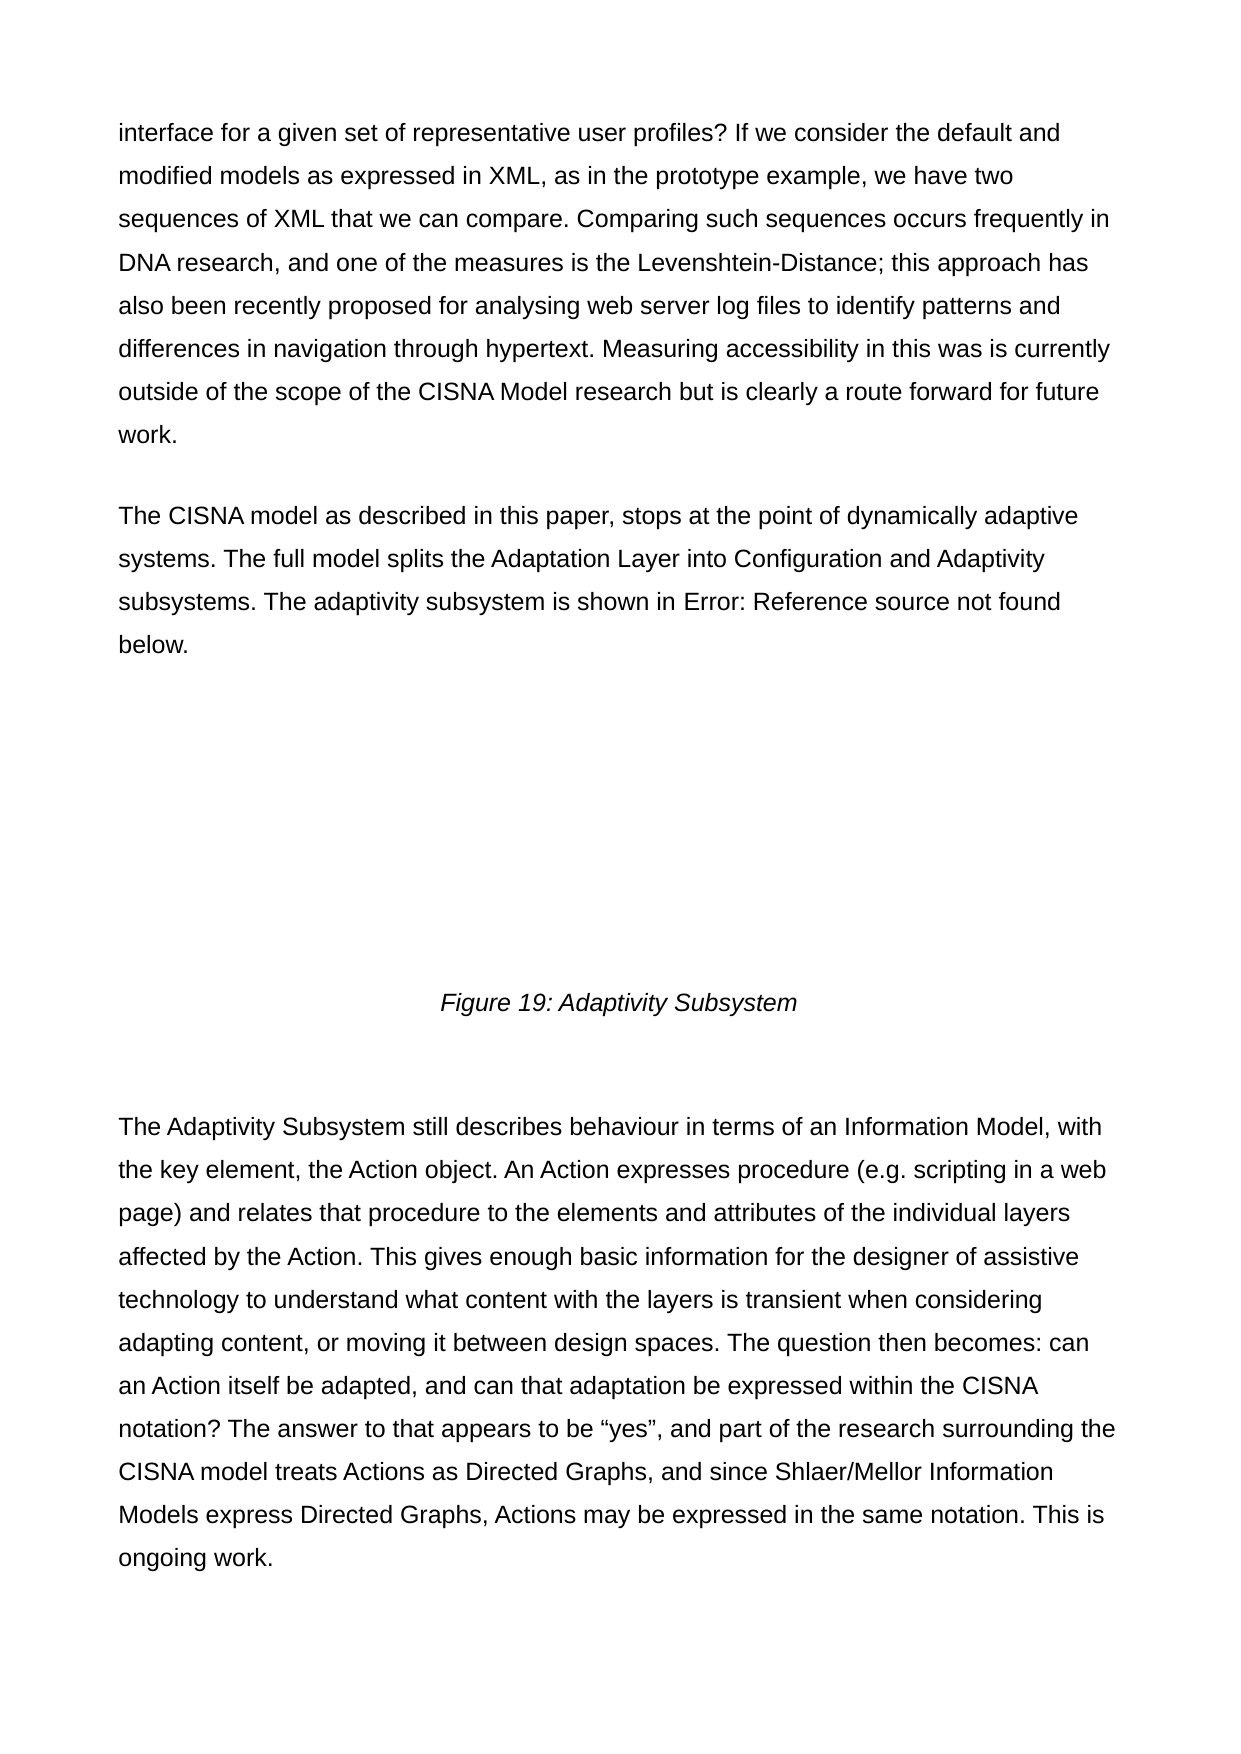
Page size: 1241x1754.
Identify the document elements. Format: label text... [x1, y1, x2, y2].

text The CISNA model as described in this paper, stops at the point of dynamically adaptive systems. The full model splits the Adaptation Layer into Configuration and Adaptivity subsystems. The adaptivity subsystem is shown in Figure 19 below. [118, 501, 1122, 659]
text Figure 19: Adaptivity Subsystem [246, 698, 994, 1017]
text The Adaptivity Subsystem still describes behaviour in terms of an Information Model, with the key element, the Action object. An Action expresses procedure (e.g. scripting in a web page) and relates that procedure to the elements and attributes of the individual layers affected by the Action. This gives enough basic information for the designer of assistive technology to understand what content with the layers is transient when considering adapting content, or moving it between design spaces. The question then becomes: can an Action itself be adapted, and can that adaptation be expressed within the CISNA notation? The answer to that appears to be “yes”, and part of the research surrounding the CISNA model treats Actions as Directed Graphs, and since Shlaer/Mellor Information Models express Directed Graphs, Actions may be expressed in the same notation. This is ongoing work. [118, 1112, 1122, 1572]
text interface for a given set of representative user profiles? If we consider the default and modified models as expressed in XML, as in the prototype example, we have two sequences of XML that we can compare. Comparing such sequences occurs frequently in DNA research, and one of the measures is the Levenshtein-Distance; this approach has also been recently proposed for analysing web server log files to identify patterns and differences in navigation through hypertext. Measuring accessibility in this was is currently outside of the scope of the CISNA Model research but is clearly a route forward for future work. [118, 118, 1122, 449]
